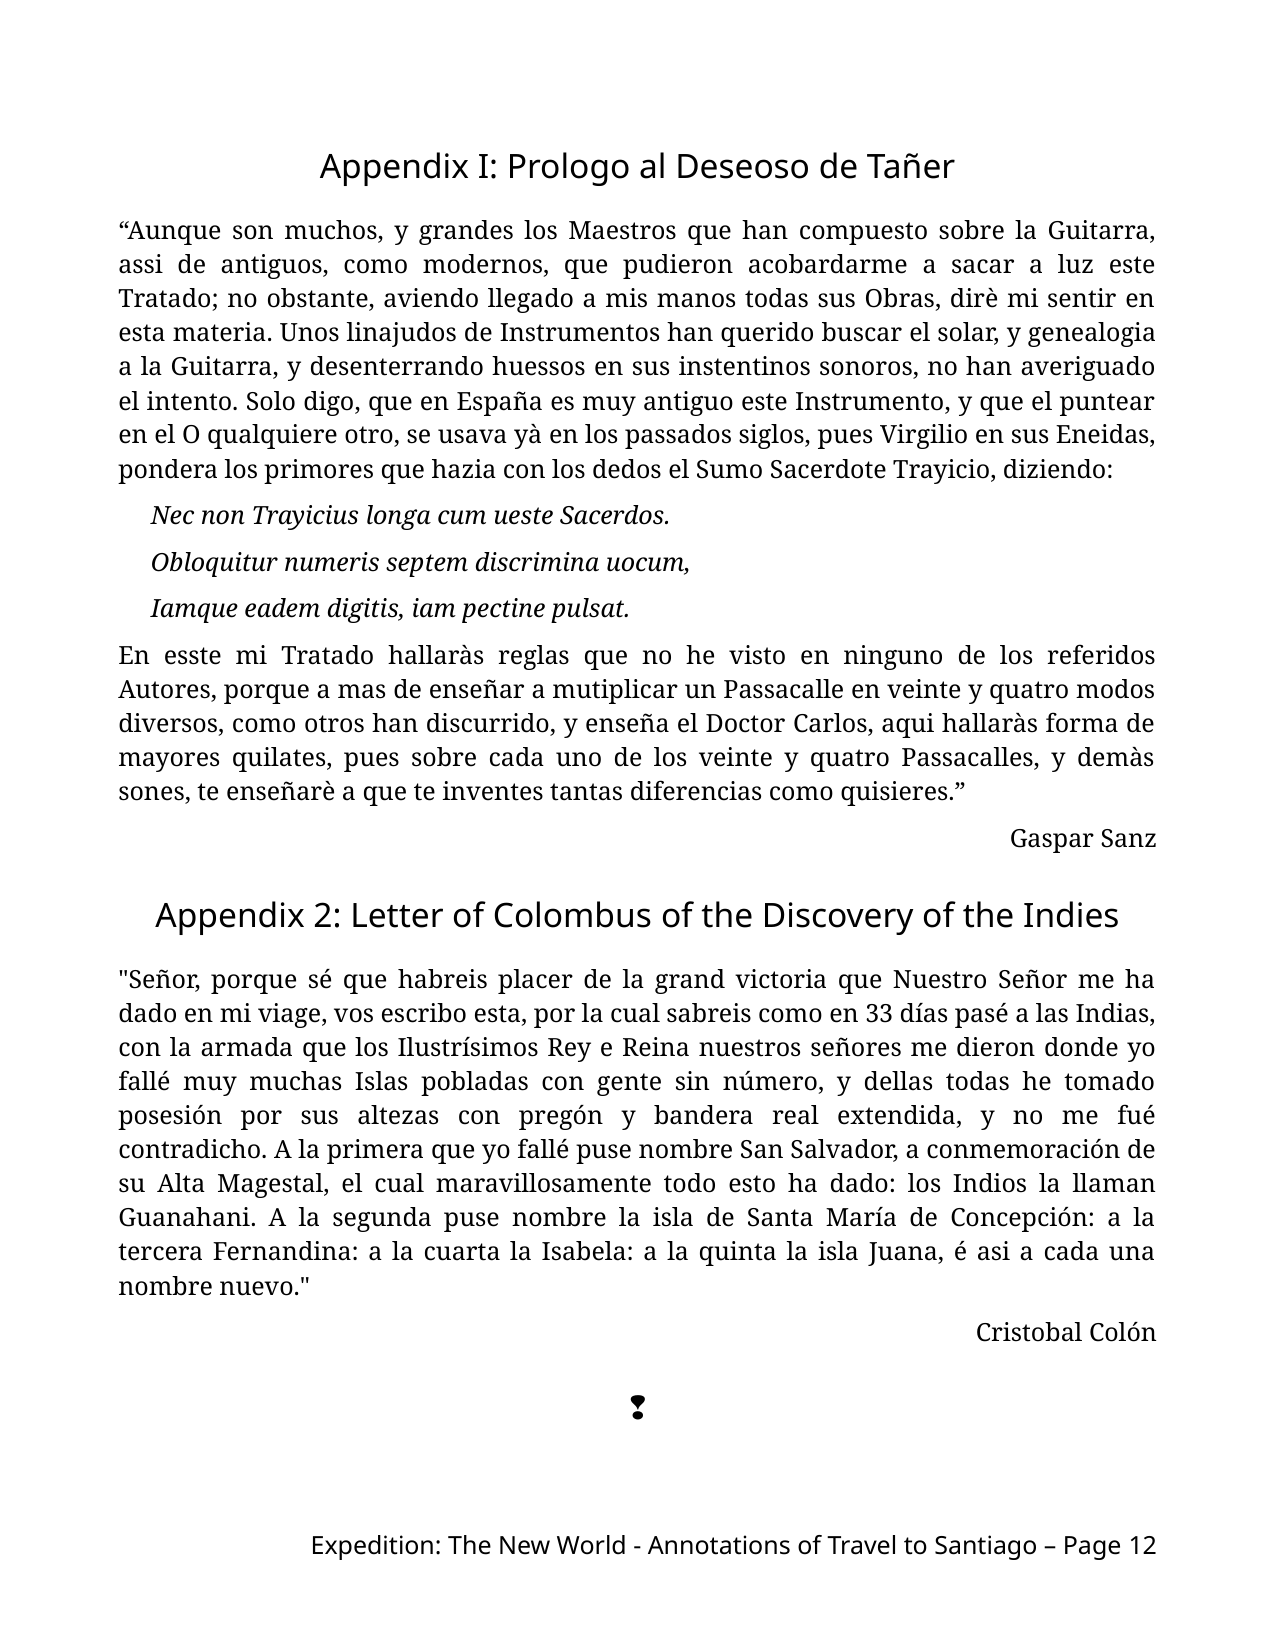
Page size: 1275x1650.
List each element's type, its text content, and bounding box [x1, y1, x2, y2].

text Iamque eadem digitis, iam pectine pulsat. [118, 591, 1157, 625]
text Obloquitur numeris septem discrimina uocum, [118, 544, 1157, 578]
subtitle Appendix 2: Letter of Colombus of the Discovery of the Indies [118, 892, 1157, 937]
text  [118, 1396, 1157, 1427]
text Nec non Trayicius longa cum ueste Sacerdos. [118, 498, 1157, 532]
subtitle Appendix I: Prologo al Deseoso de Tañer [118, 143, 1157, 189]
text Cristobal Colón [118, 1315, 1157, 1349]
text “Aunque son muchos, y grandes los Maestros que han compuesto sobre la Guitarra, assi de antiguos, como modernos, que pudieron acobardarme a sacar a luz este Tratado; no obstante, aviendo llegado a mis manos todas sus Obras, dirè mi sentir en esta materia. Unos linajudos de Instrumentos han querido buscar el solar, y genealogia a la Guitarra, y desenterrando huessos en sus instentinos sonoros, no han averiguado el intento. Solo digo, que en España es muy antiguo este Instrumento, y que el puntear en el O qualquiere otro, se usava yà en los passados siglos, pues Virgilio en sus Eneidas, pondera los primores que hazia con los dedos el Sumo Sacerdote Trayicio, diziendo: [118, 213, 1157, 485]
text En esste mi Tratado hallaràs reglas que no he visto en ninguno de los referidos Autores, porque a mas de enseñar a mutiplicar un Passacalle en veinte y quatro modos diversos, como otros han discurrido, y enseña el Doctor Carlos, aqui hallaràs forma de mayores quilates, pues sobre cada uno de los veinte y quatro Passacalles, y demàs sones, te enseñarè a que te inventes tantas diferencias como quisieres.” [118, 637, 1157, 808]
text Gaspar Sanz [118, 820, 1157, 854]
text "Señor, porque sé que habreis placer de la grand victoria que Nuestro Señor me ha dado en mi viage, vos escribo esta, por la cual sabreis como en 33 días pasé a las Indias, con la armada que los Ilustrísimos Rey e Reina nuestros señores me dieron donde yo fallé muy muchas Islas pobladas con gente sin número, y dellas todas he tomado posesión por sus altezas con pregón y bandera real extendida, y no me fué contradicho. A la primera que yo fallé puse nombre San Salvador, a conmemoración de su Alta Magestal, el cual maravillosamente todo esto ha dado: los Indios la llaman Guanahani. A la segunda puse nombre la isla de Santa María de Concepción: a la tercera Fernandina: a la cuarta la Isabela: a la quinta la isla Juana, é asi a cada una nombre nuevo." [118, 962, 1157, 1302]
